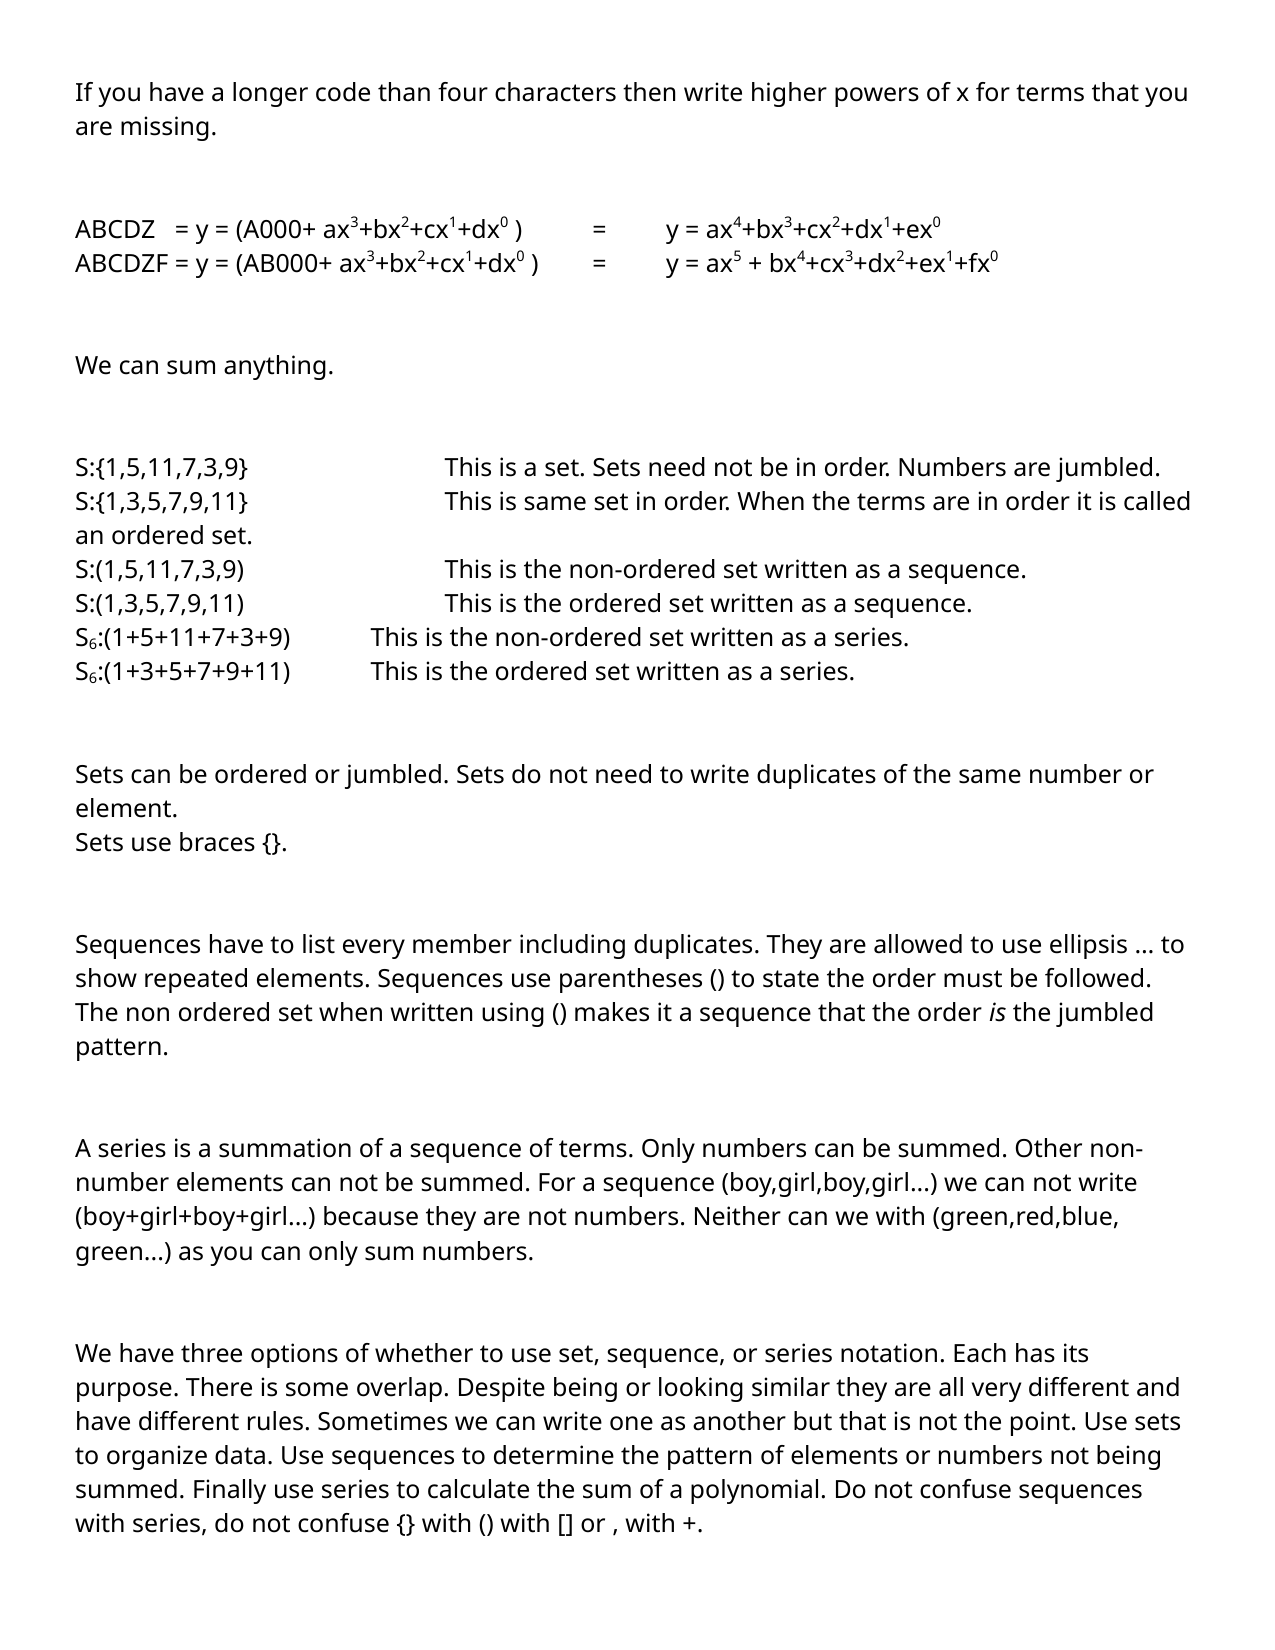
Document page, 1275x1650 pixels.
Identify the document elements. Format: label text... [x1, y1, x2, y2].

text S6:(1+5+11+7+3+9) This is the non-ordered set written as a series. [75, 620, 1200, 654]
text ABCDZF = y = (AB000+ ax3+bx2+cx1+dx0 ) = y = ax5 + bx4+cx3+dx2+ex1+fx0 [75, 245, 1200, 279]
text S:{1,3,5,7,9,11} This is same set in order. When the terms are in order it is called an ordered set. [75, 484, 1200, 552]
text ABCDZ = y = (A000+ ax3+bx2+cx1+dx0 ) = y = ax4+bx3+cx2+dx1+ex0 [75, 211, 1200, 245]
text S:(1,3,5,7,9,11) This is the ordered set written as a sequence. [75, 586, 1200, 620]
text S6:(1+3+5+7+9+11) This is the ordered set written as a series. [75, 654, 1200, 688]
text S:(1,5,11,7,3,9) This is the non-ordered set written as a sequence. [75, 552, 1200, 586]
text Sequences have to list every member including duplicates. They are allowed to use ellipsis … to show repeated elements. Sequences use parentheses () to state the order must be followed. The non ordered set when written using () makes it a sequence that the order is the jumbled pattern. [75, 927, 1200, 1063]
text We can sum anything. [75, 347, 1200, 382]
text S:{1,5,11,7,3,9} This is a set. Sets need not be in order. Numbers are jumbled. [75, 450, 1200, 484]
text A series is a summation of a sequence of terms. Only numbers can be summed. Other non-number elements can not be summed. For a sequence (boy,girl,boy,girl...) we can not write (boy+girl+boy+girl...) because they are not numbers. Neither can we with (green,red,blue, green...) as you can only sum numbers. [75, 1131, 1200, 1267]
text We have three options of whether to use set, sequence, or series notation. Each has its purpose. There is some overlap. Despite being or looking similar they are all very different and have different rules. Sometimes we can write one as another but that is not the point. Use sets to organize data. Use sequences to determine the pattern of elements or numbers not being summed. Finally use series to calculate the sum of a polynomial. Do not confuse sequences with series, do not confuse {} with () with [] or , with +. [75, 1335, 1200, 1540]
text If you have a longer code than four characters then write higher powers of x for terms that you are missing. [75, 75, 1200, 143]
text Sets use braces {}. [75, 824, 1200, 858]
text Sets can be ordered or jumbled. Sets do not need to write duplicates of the same number or element. [75, 756, 1200, 824]
